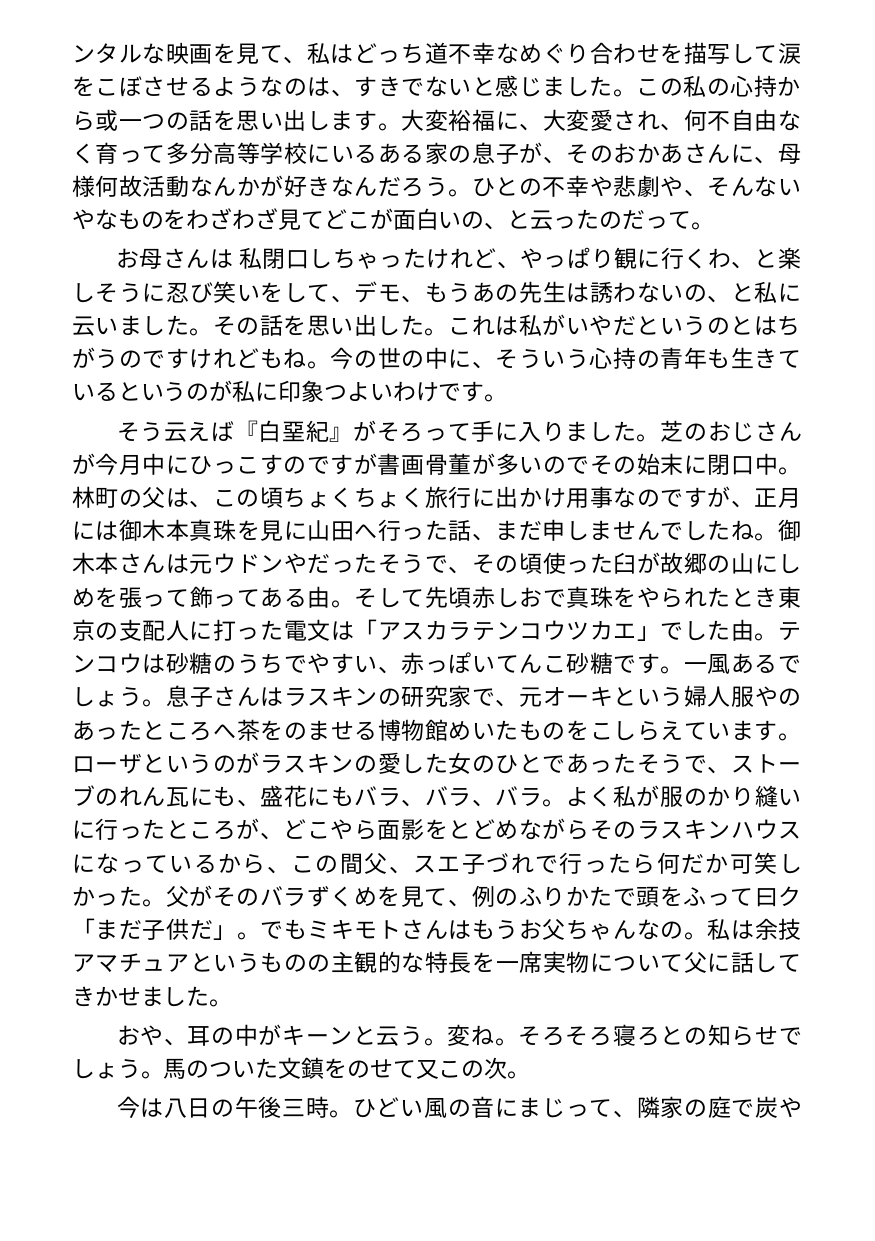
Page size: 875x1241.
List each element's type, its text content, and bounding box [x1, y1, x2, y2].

text お母さんは 私閉口しちゃったけれど、やっぱり観に行くわ、と楽しそうに忍び笑いをして、デモ、もうあの先生は誘わないの、と私に云いました。その話を思い出した。これは私がいやだというのとはちがうのですけれどもね。今の世の中に、そういう心持の青年も生きているというのが私に印象つよいわけです。 [72, 241, 802, 407]
text ンタルな映画を見て、私はどっち道不幸なめぐり合わせを描写して涙をこぼさせるようなのは、すきでないと感じました。この私の心持から或一つの話を思い出します。大変裕福に、大変愛され、何不自由なく育って多分高等学校にいるある家の息子が、そのおかあさんに、母様何故活動なんかが好きなんだろう。ひとの不幸や悲劇や、そんないやなものをわざわざ見てどこが面白いの、と云ったのだって。 [72, 36, 802, 235]
text おや、耳の中がキーンと云う。変ね。そろそろ寝ろとの知らせでしょう。馬のついた文鎮をのせて又この次。 [72, 1017, 802, 1084]
text 今は八日の午後三時。ひどい風の音にまじって、隣家の庭で炭や [72, 1090, 802, 1123]
text そう云えば『白堊紀』がそろって手に入りました。芝のおじさんが今月中にひっこすのですが書画骨董が多いのでその始末に閉口中。林町の父は、この頃ちょくちょく旅行に出かけ用事なのですが、正月には御木本真珠を見に山田へ行った話、まだ申しませんでしたね。御木本さんは元ウドンやだったそうで、その頃使った臼が故郷の山にしめを張って飾ってある由。そして先頃赤しおで真珠をやられたとき東京の支配人に打った電文は「アスカラテンコウツカエ」でした由。テンコウは砂糖のうちでやすい、赤っぽいてんこ砂糖です。一風あるでしょう。息子さんはラスキンの研究家で、元オーキという婦人服やのあったところへ茶をのませる博物館めいたものをこしらえています。ローザというのがラスキンの愛した女のひとであったそうで、ストーブのれん瓦にも、盛花にもバラ、バラ、バラ。よく私が服のかり縫いに行ったところが、どこやら面影をとどめながらそのラスキンハウスになっているから、この間父、スエ子づれで行ったら何だか可笑しかった。父がそのバラずくめを見て、例のふりかたで頭をふって曰ク「まだ子供だ」。でもミキモトさんはもうお父ちゃんなの。私は余技アマチュアというものの主観的な特長を一席実物について父に話してきかせました。 [72, 413, 802, 1012]
